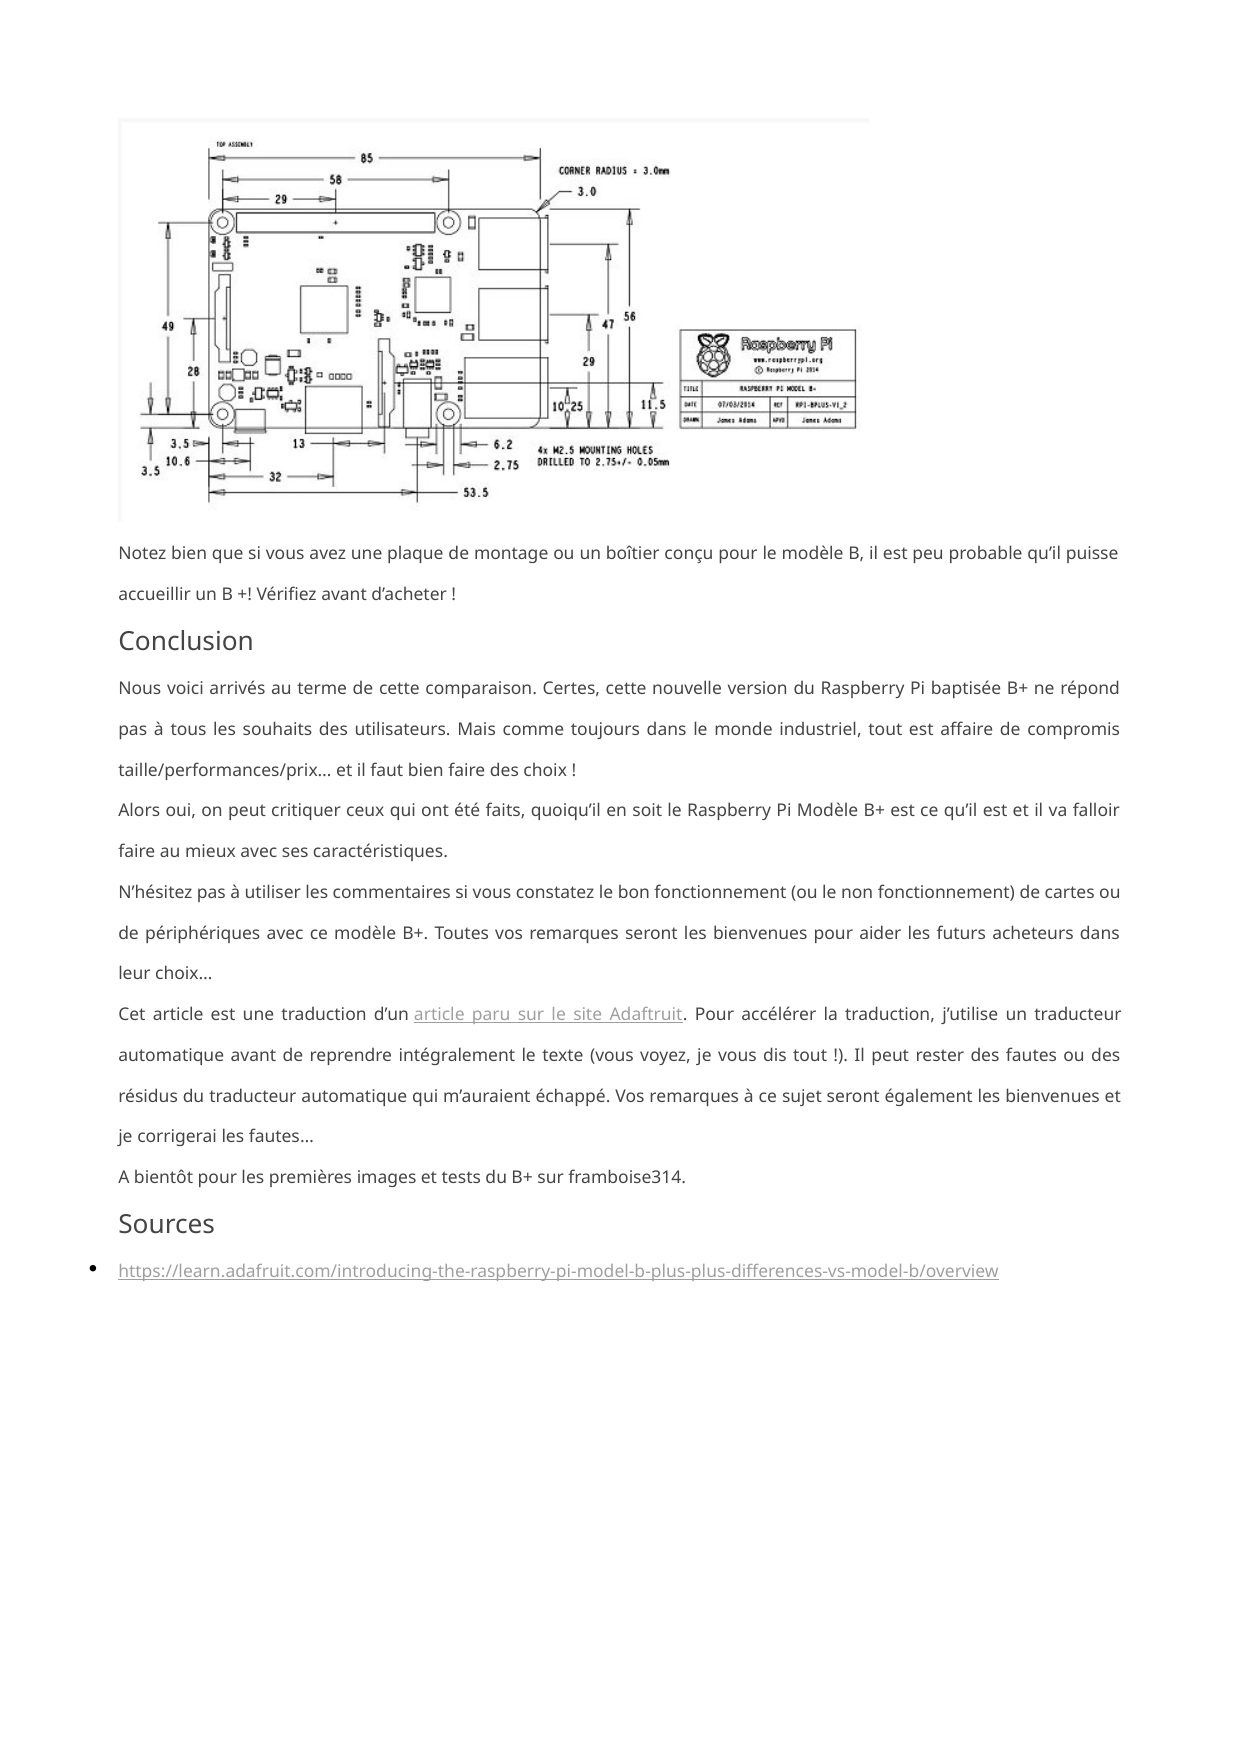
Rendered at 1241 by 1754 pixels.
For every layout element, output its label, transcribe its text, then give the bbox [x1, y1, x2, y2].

text Notez bien que si vous avez une plaque de montage ou un boîtier conçu pour le modèle B, il est peu probable qu’il puisse accueillir un B +! Vérifiez avant d’acheter ! [118, 541, 1122, 606]
picture [118, 118, 870, 521]
text Cet article est une traduction d’un article paru sur le site Adaftruit. Pour accélérer la traduction, j’utilise un traducteur automatique avant de reprendre intégralement le texte (vous voyez, je vous dis tout !). Il peut rester des fautes ou des résidus du traducteur automatique qui m’auraient échappé. Vos remarques à ce sujet seront également les bienvenues et je corrigerai les fautes… [118, 1002, 1122, 1148]
text Alors oui, on peut critiquer ceux qui ont été faits, quoiqu’il en soit le Raspberry Pi Modèle B+ est ce qu’il est et il va falloir faire au mieux avec ses caractéristiques. [118, 798, 1122, 863]
subtitle Sources [118, 1205, 1122, 1241]
subtitle Conclusion [118, 622, 1122, 658]
text A bientôt pour les premières images et tests du B+ sur framboise314. [118, 1165, 1122, 1188]
text N’hésitez pas à utiliser les commentaires si vous constatez le bon fonctionnement (ou le non fonctionnement) de cartes ou de périphériques avec ce modèle B+. Toutes vos remarques seront les bienvenues pour aider les futurs acheteurs dans leur choix… [118, 879, 1122, 985]
list https://learn.adafruit.com/introducing-the-raspberry-pi-model-b-plus-plus-differences-vs-model-b/overview [118, 1259, 1122, 1283]
text Nous voici arrivés au terme de cette comparaison. Certes, cette nouvelle version du Raspberry Pi baptisée B+ ne répond pas à tous les souhaits des utilisateurs. Mais comme toujours dans le monde industriel, tout est affaire de compromis taille/performances/prix… et il faut bien faire des choix ! [118, 676, 1122, 781]
